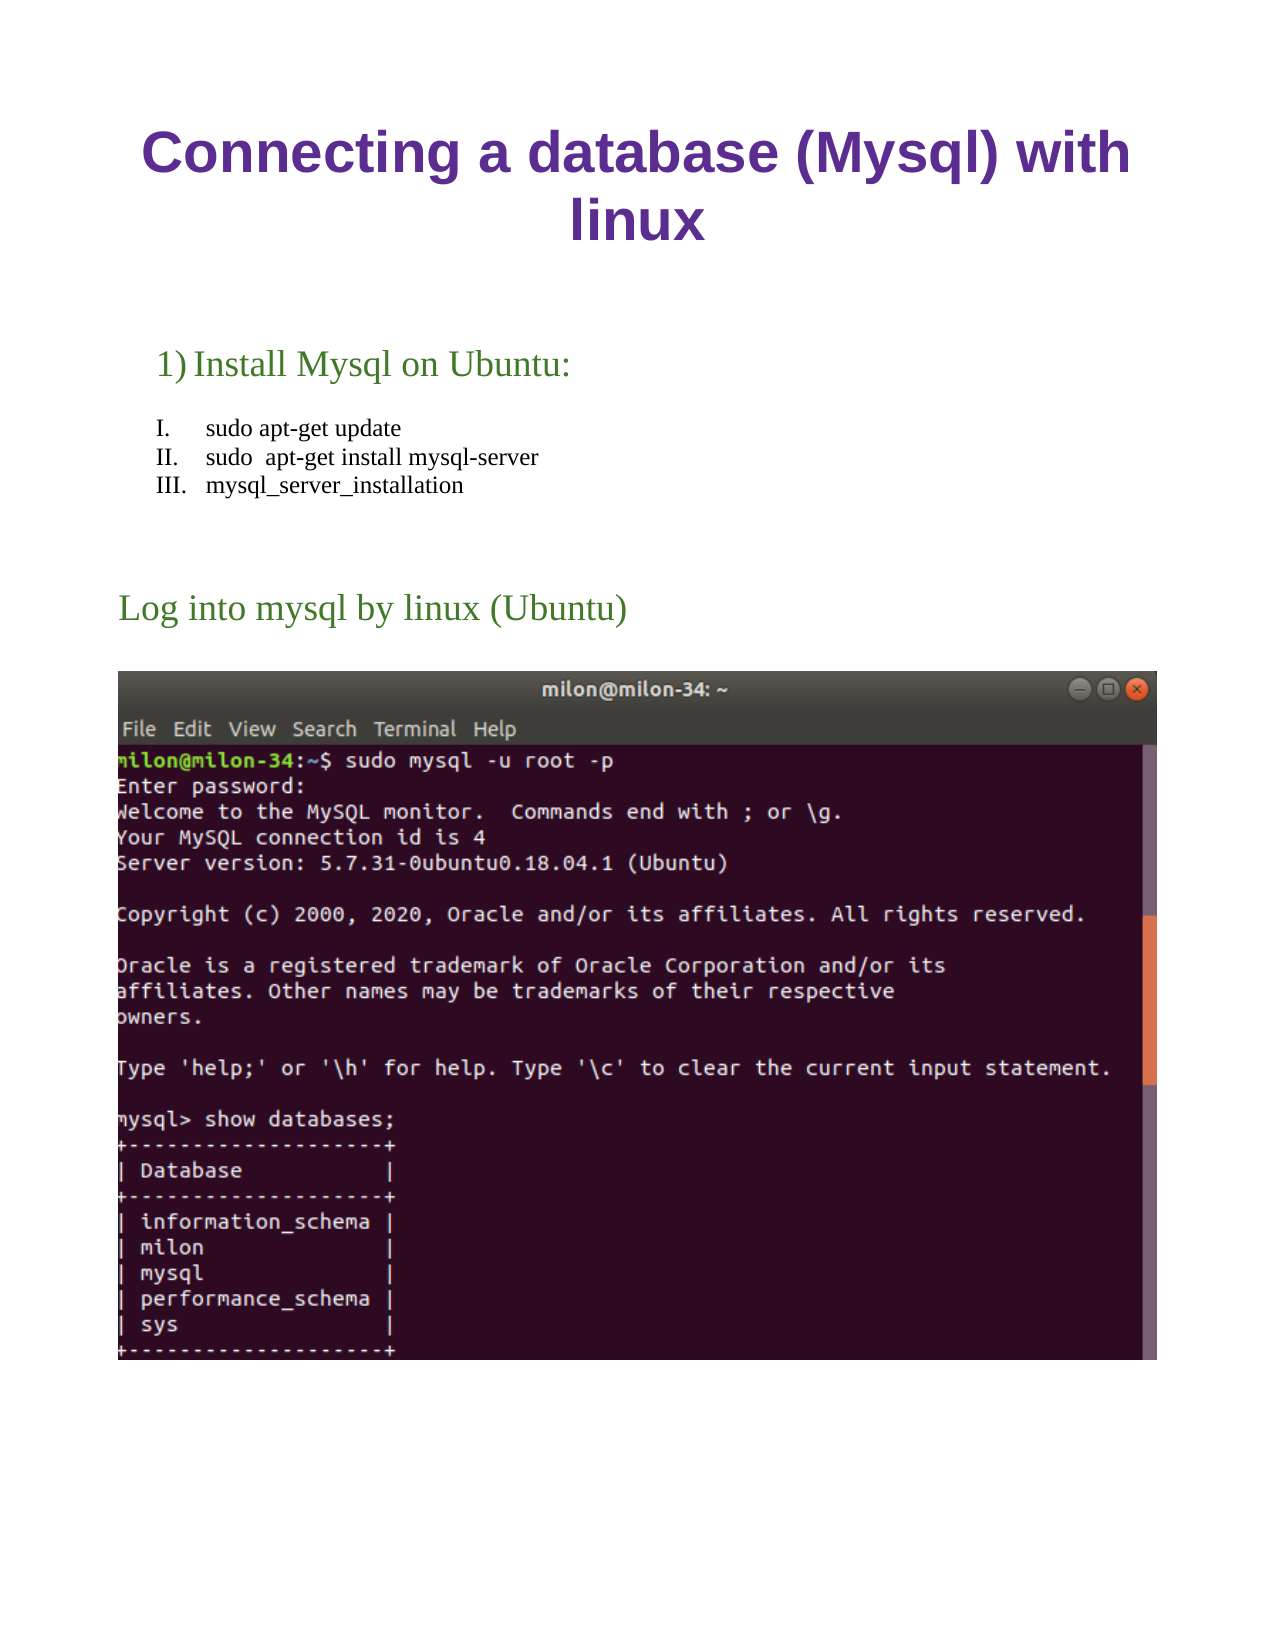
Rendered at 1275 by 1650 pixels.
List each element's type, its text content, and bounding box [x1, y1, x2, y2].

list sudo apt-get install mysql-server [156, 442, 1157, 471]
title Connecting a database (Mysql) with linux [118, 118, 1157, 252]
list mysql_server_installation [156, 471, 1157, 499]
list sudo apt-get update [156, 413, 1157, 442]
text Log into mysql by linux (Ubuntu) [118, 586, 1157, 629]
list Install Mysql on Ubuntu: [156, 341, 1157, 384]
